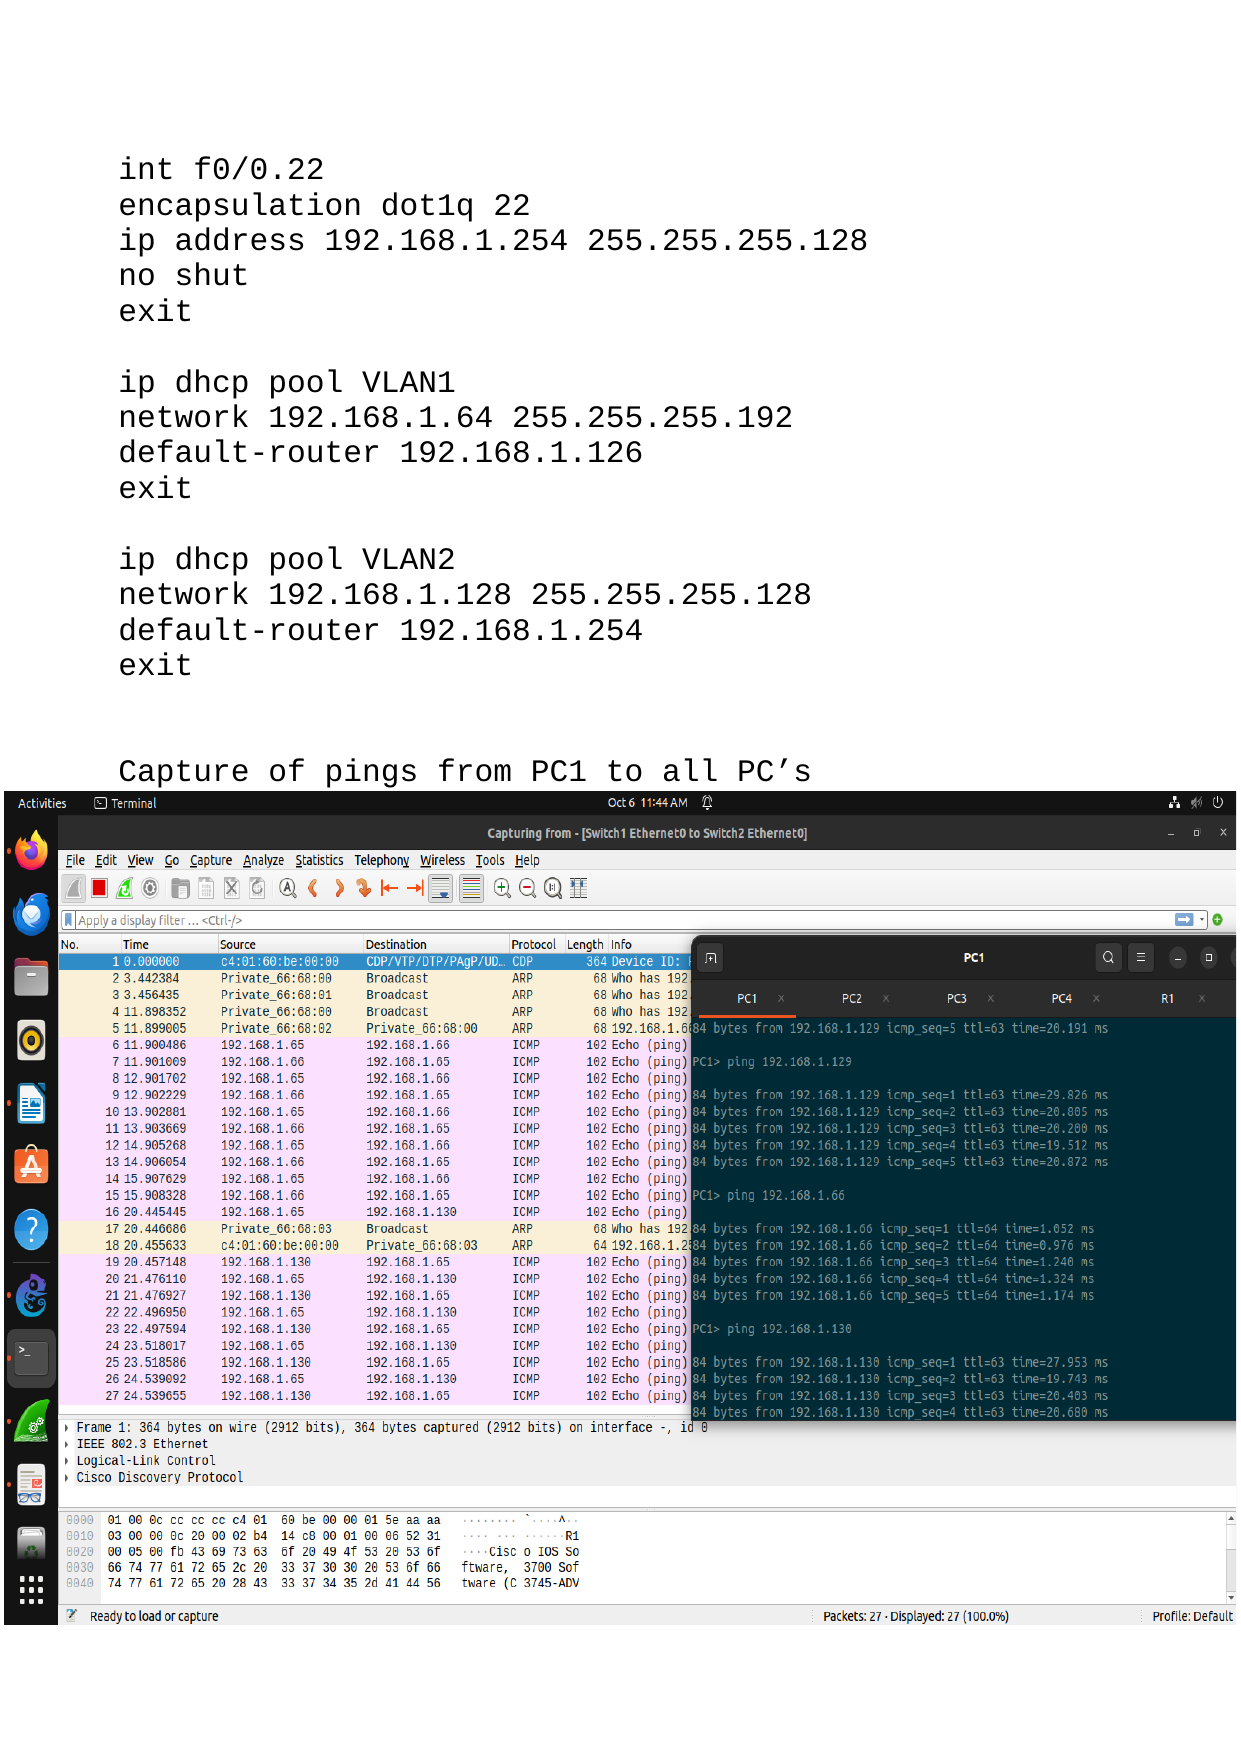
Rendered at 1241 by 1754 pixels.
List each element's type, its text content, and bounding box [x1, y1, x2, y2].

text default-router 192.168.1.126 [118, 437, 1122, 472]
picture [1020, 1277, 1031, 1282]
text ip dhcp pool VLAN2 [118, 543, 1122, 578]
picture [895, 1293, 903, 1302]
text int f0/0.22 [118, 153, 1122, 189]
picture [902, 1410, 910, 1418]
text exit [118, 295, 1122, 331]
picture [1020, 1243, 1027, 1249]
text ip dhcp pool VLAN1 [118, 366, 1122, 401]
picture [895, 1227, 903, 1235]
picture [1027, 1377, 1038, 1382]
text default-router 192.168.1.254 [118, 614, 1122, 649]
picture [895, 1277, 903, 1285]
text exit [118, 649, 1122, 685]
picture [1027, 1360, 1034, 1366]
picture [895, 1260, 903, 1268]
picture [902, 1360, 910, 1368]
text encapsulation dot1q 22 [118, 189, 1122, 224]
picture [902, 1093, 910, 1101]
picture [902, 1394, 910, 1402]
picture [1027, 1110, 1038, 1115]
picture [1027, 1410, 1034, 1416]
picture [895, 1243, 903, 1251]
picture [1027, 1126, 1034, 1132]
picture [4, 791, 1237, 1625]
text exit [118, 472, 1122, 508]
text ip address 192.168.1.254 255.255.255.128 [118, 224, 1122, 260]
text network 192.168.1.64 255.255.255.192 [118, 401, 1122, 437]
picture [902, 1110, 910, 1118]
picture [1020, 1293, 1027, 1299]
picture [902, 1377, 910, 1385]
picture [902, 1026, 910, 1034]
text network 192.168.1.128 255.255.255.128 [118, 578, 1122, 614]
text Capture of pings from PC1 to all PC’s [118, 756, 1122, 791]
picture [902, 1126, 910, 1135]
text no shut [118, 260, 1122, 295]
picture [902, 1160, 910, 1168]
picture [902, 1143, 910, 1151]
picture [1027, 1026, 1034, 1032]
